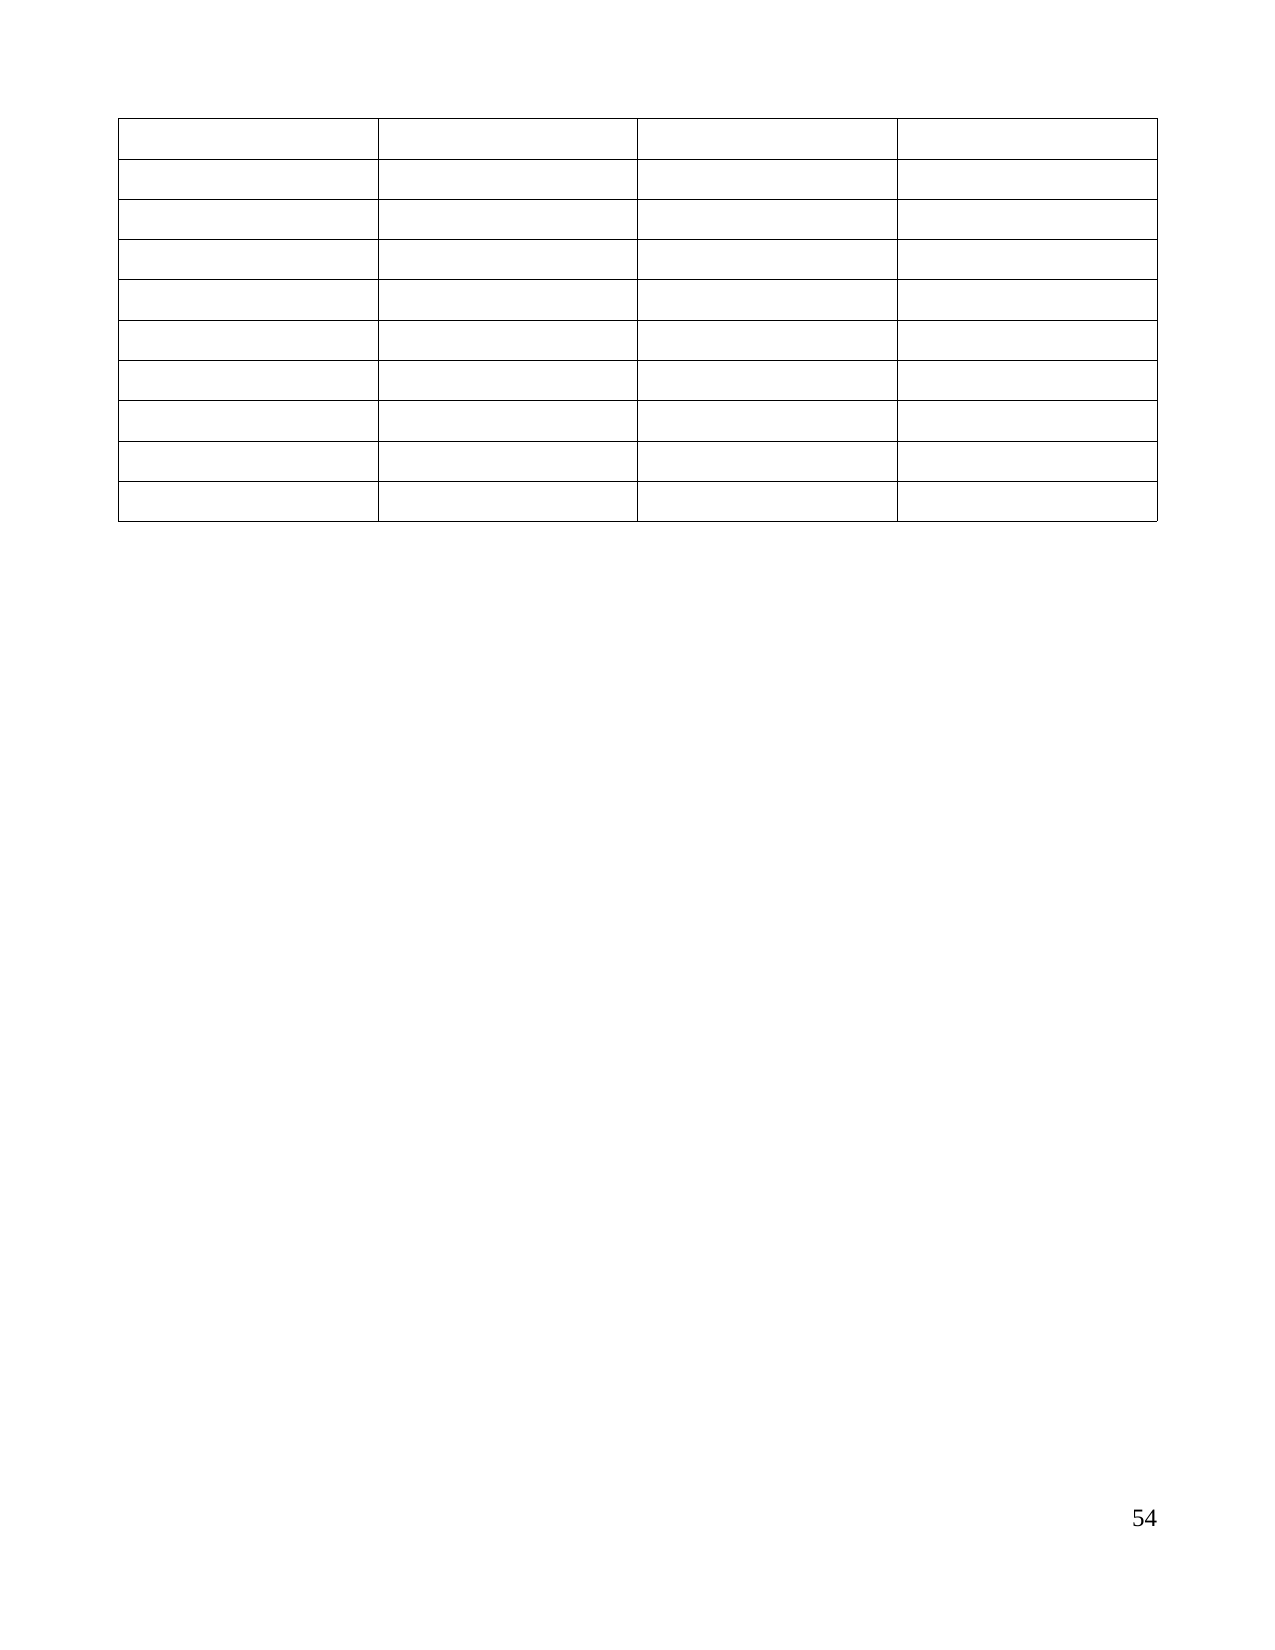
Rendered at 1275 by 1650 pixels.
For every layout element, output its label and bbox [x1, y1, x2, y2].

table_cell [379, 401, 637, 441]
table_cell [638, 119, 897, 158]
table_cell [638, 361, 897, 400]
table_cell [119, 280, 378, 320]
table_cell [898, 119, 1157, 158]
table_cell [119, 401, 378, 441]
table_cell [379, 280, 637, 320]
table_cell [119, 119, 378, 158]
table_cell [379, 442, 637, 481]
table_cell [898, 321, 1157, 360]
table_cell [638, 240, 897, 279]
table_cell [898, 361, 1157, 400]
table_cell [379, 482, 637, 521]
table_cell [119, 442, 378, 481]
table_cell [898, 200, 1157, 239]
table_cell [379, 240, 637, 279]
table_cell [638, 401, 897, 441]
table_cell [898, 240, 1157, 279]
table_cell [638, 321, 897, 360]
table_cell [379, 160, 637, 199]
table_cell [638, 280, 897, 320]
table_cell [898, 160, 1157, 199]
table_cell [119, 240, 378, 279]
table_cell [119, 361, 378, 400]
table_cell [119, 482, 378, 521]
table_cell [119, 160, 378, 199]
table_cell [379, 200, 637, 239]
table_cell [379, 119, 637, 158]
table_cell [898, 482, 1157, 521]
table_cell [898, 442, 1157, 481]
table_cell [898, 280, 1157, 320]
table_cell [119, 321, 378, 360]
table_cell [898, 401, 1157, 441]
table_cell [379, 321, 637, 360]
table_cell [638, 160, 897, 199]
table_cell [379, 361, 637, 400]
table_cell [638, 442, 897, 481]
table_cell [119, 200, 378, 239]
table_cell [638, 482, 897, 521]
table_cell [638, 200, 897, 239]
